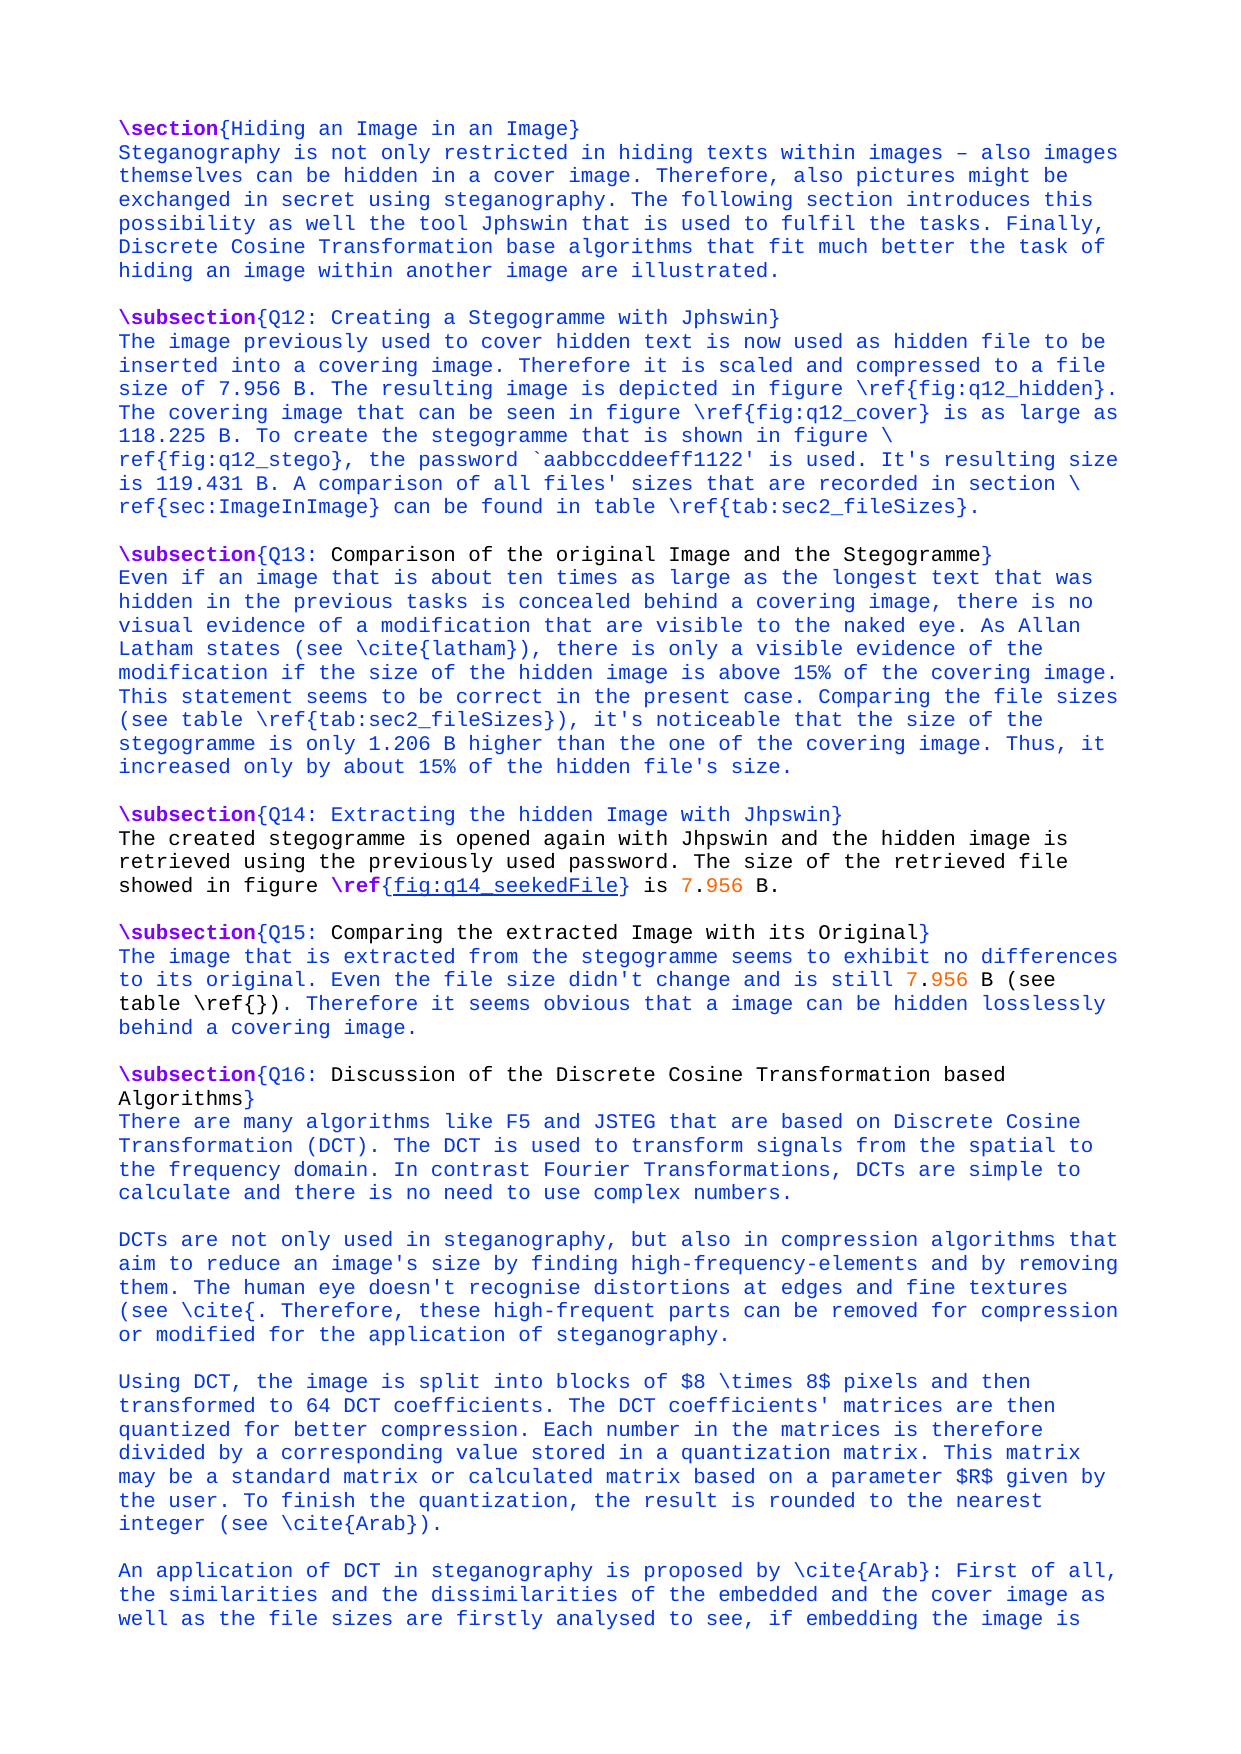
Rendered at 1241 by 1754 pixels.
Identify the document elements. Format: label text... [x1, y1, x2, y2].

text The created stegogramme is opened again with Jhpswin and the hidden image is [118, 827, 1122, 851]
text Using DCT, the image is split into blocks of $8 \times 8$ pixels and then transformed to 64 DCT coefficients. The DCT coefficients' matrices are then quantized for better compression. Each number in the matrices is therefore divided by a corresponding value stored in a quantization matrix. This matrix may be a standard matrix or calculated matrix based on a parameter $R$ given by the user. To finish the quantization, the result is rounded to the nearest integer (see \cite{Arab}). [118, 1371, 1122, 1537]
text showed in figure \ref{fig:q14_seekedFile} is 7.956 B. [118, 875, 1122, 898]
text An application of DCT in steganography is proposed by \cite{Arab}: First of all, the similarities and the dissimilarities of the embedded and the cover image as well as the file sizes are firstly analysed to see, if embedding the image is [118, 1561, 1122, 1631]
text DCTs are not only used in steganography, but also in compression algorithms that aim to reduce an image's size by finding high-frequency-elements and by removing them. The human eye doesn't recognise distortions at edges and fine textures (see \cite{. Therefore, these high-frequent parts can be removed for compression or modified for the application of steganography. [118, 1229, 1122, 1348]
text retrieved using the previously used password. The size of the retrieved file [118, 851, 1122, 875]
text Even if an image that is about ten times as large as the longest text that was hidden in the previous tasks is concealed behind a covering image, there is no visual evidence of a modification that are visible to the naked eye. As Allan Latham states (see \cite{latham}), there is only a visible evidence of the modification if the size of the hidden image is above 15% of the covering image. This statement seems to be correct in the present case. Comparing the file sizes (see table \ref{tab:sec2_fileSizes}), it's noticeable that the size of the stegogramme is only 1.206 B higher than the one of the covering image. Thus, it increased only by about 15% of the hidden file's size. [118, 567, 1122, 780]
text \subsection{Q15: Comparing the extracted Image with its Original} [118, 922, 1122, 946]
text \section{Hiding an Image in an Image} [118, 118, 1122, 142]
text Steganography is not only restricted in hiding texts within images – also images themselves can be hidden in a cover image. Therefore, also pictures might be exchanged in secret using steganography. The following section introduces this possibility as well the tool Jphswin that is used to fulfil the tasks. Finally, Discrete Cosine Transformation base algorithms that fit much better the task of hiding an image within another image are illustrated. [118, 142, 1122, 284]
text There are many algorithms like F5 and JSTEG that are based on Discrete Cosine Transformation (DCT). The DCT is used to transform signals from the spatial to the frequency domain. In contrast Fourier Transformations, DCTs are simple to calculate and there is no need to use complex numbers. [118, 1111, 1122, 1206]
text \subsection{Q14: Extracting the hidden Image with Jhpswin} [118, 804, 1122, 827]
text \subsection{Q13: Comparison of the original Image and the Stegogramme} [118, 544, 1122, 567]
text \subsection{Q12: Creating a Stegogramme with Jphswin} [118, 307, 1122, 331]
text The image previously used to cover hidden text is now used as hidden file to be inserted into a covering image. Therefore it is scaled and compressed to a file size of 7.956 B. The resulting image is depicted in figure \ref{fig:q12_hidden}. The covering image that can be seen in figure \ref{fig:q12_cover} is as large as 118.225 B. To create the stegogramme that is shown in figure \ref{fig:q12_stego}, the password `aabbccddeeff1122' is used. It's resulting size is 119.431 B. A comparison of all files' sizes that are recorded in section \ref{sec:ImageInImage} can be found in table \ref{tab:sec2_fileSizes}. [118, 331, 1122, 520]
text \subsection{Q16: Discussion of the Discrete Cosine Transformation based Algorithms} [118, 1064, 1122, 1111]
text The image that is extracted from the stegogramme seems to exhibit no differences to its original. Even the file size didn't change and is still 7.956 B (see table \ref{}). Therefore it seems obvious that a image can be hidden losslessly behind a covering image. [118, 946, 1122, 1040]
